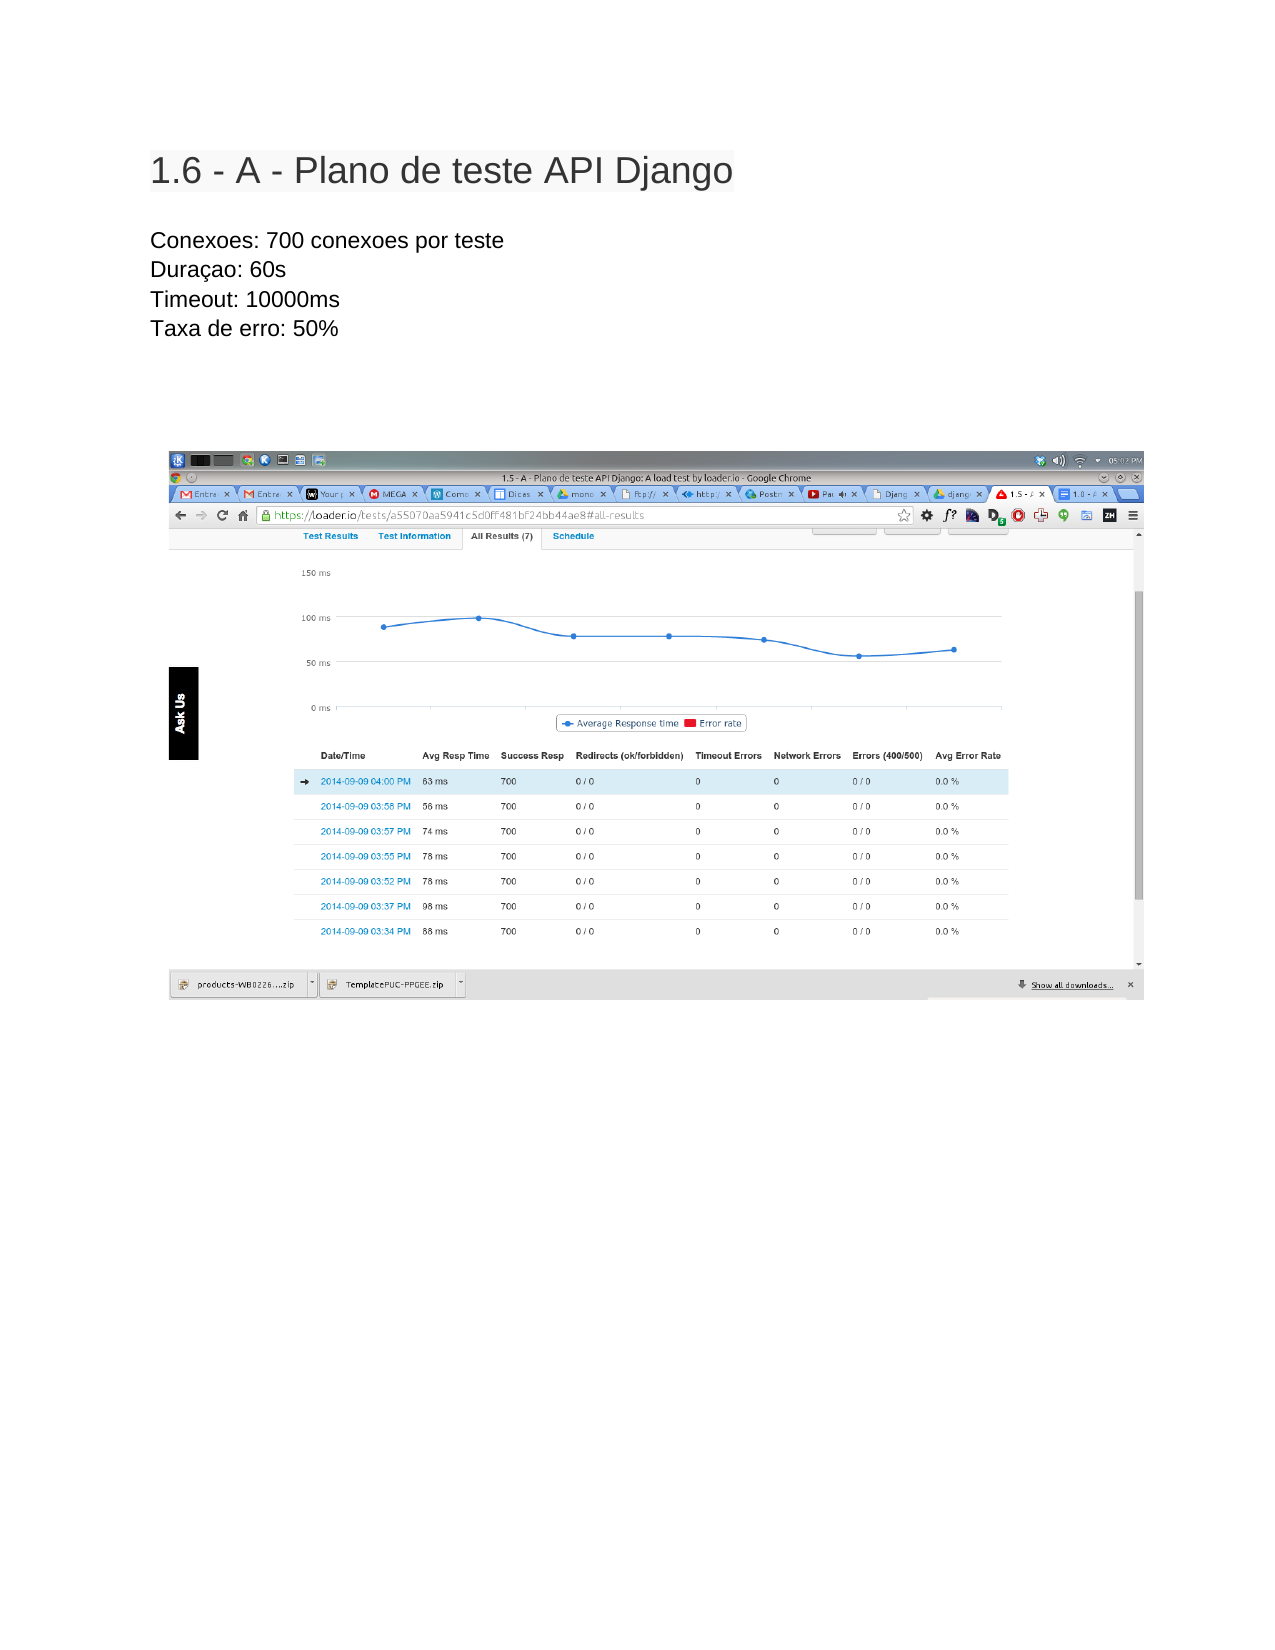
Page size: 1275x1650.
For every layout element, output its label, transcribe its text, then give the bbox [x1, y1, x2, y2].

text Taxa de erro: 50% [150, 316, 1125, 341]
text Timeout: 10000ms [150, 286, 1125, 312]
picture [168, 451, 1144, 1000]
text Conexoes: 700 conexoes por teste [150, 227, 1125, 253]
text Duraçao: 60s [150, 257, 1125, 282]
text 1.6 - A - Plano de teste API Django [150, 150, 1125, 192]
